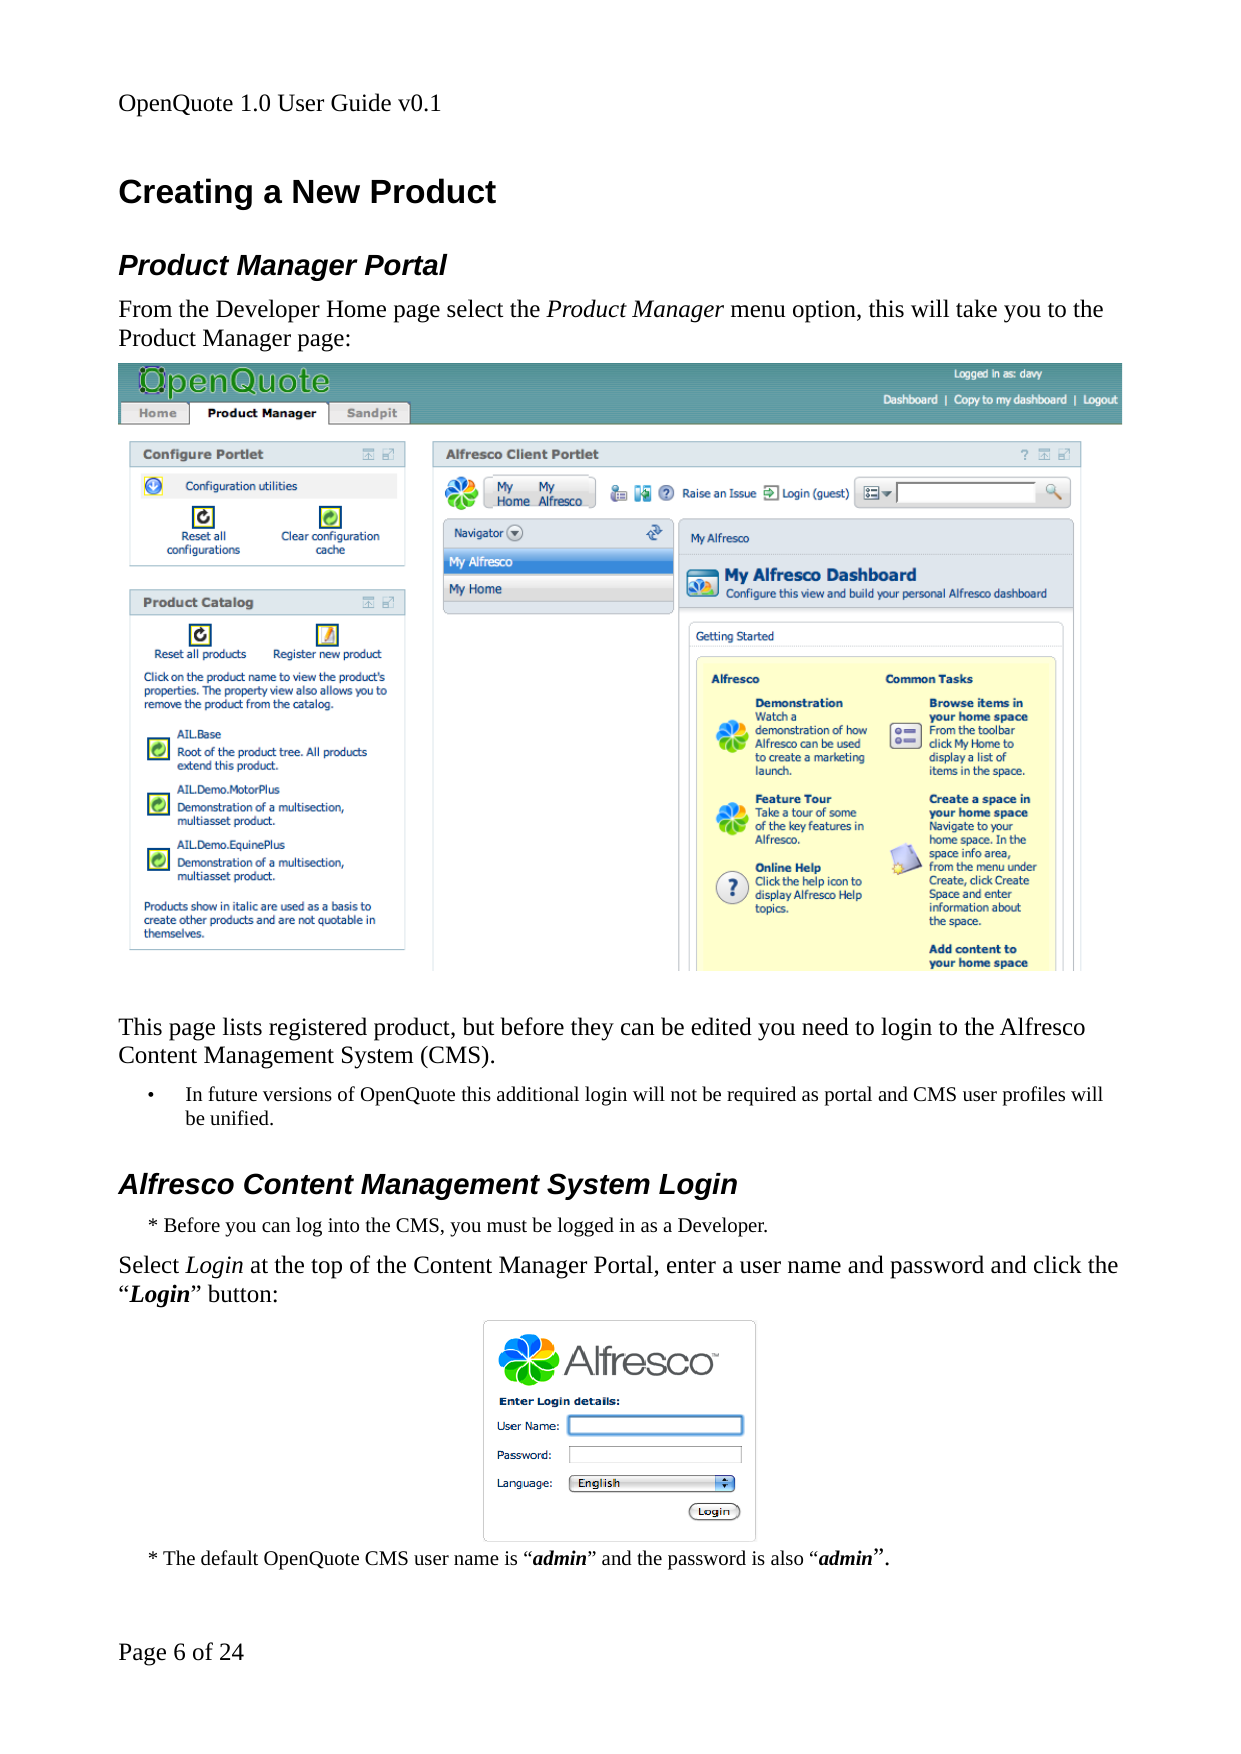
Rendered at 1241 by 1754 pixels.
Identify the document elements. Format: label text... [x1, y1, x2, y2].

picture [118, 363, 1123, 971]
text Select Login at the top of the Content Manager Portal, enter a user name and password and click the “Login” button: [118, 1250, 1122, 1307]
text From the Developer Home page select the Product Manager menu option, this will take you to the Product Manager page: [118, 294, 1122, 351]
subtitle Product Manager Portal [118, 248, 1122, 281]
picture [482, 1320, 758, 1542]
subtitle Alfresco Content Management System Login [118, 1167, 1122, 1201]
text * Before you can log into the CMS, you must be logged in as a Developer. [148, 1213, 1122, 1237]
subtitle Creating a New Product [118, 172, 1122, 210]
text * The default OpenQuote CMS user name is “admin” and the password is also “admin”. [148, 1320, 1122, 1571]
text This page lists registered product, but before they can be edited you need to login to the Alfresco Content Management System (CMS). [118, 1012, 1122, 1069]
list In future versions of OpenQuote this additional login will not be required as portal and CMS user profiles will be unified. [148, 1082, 1122, 1130]
